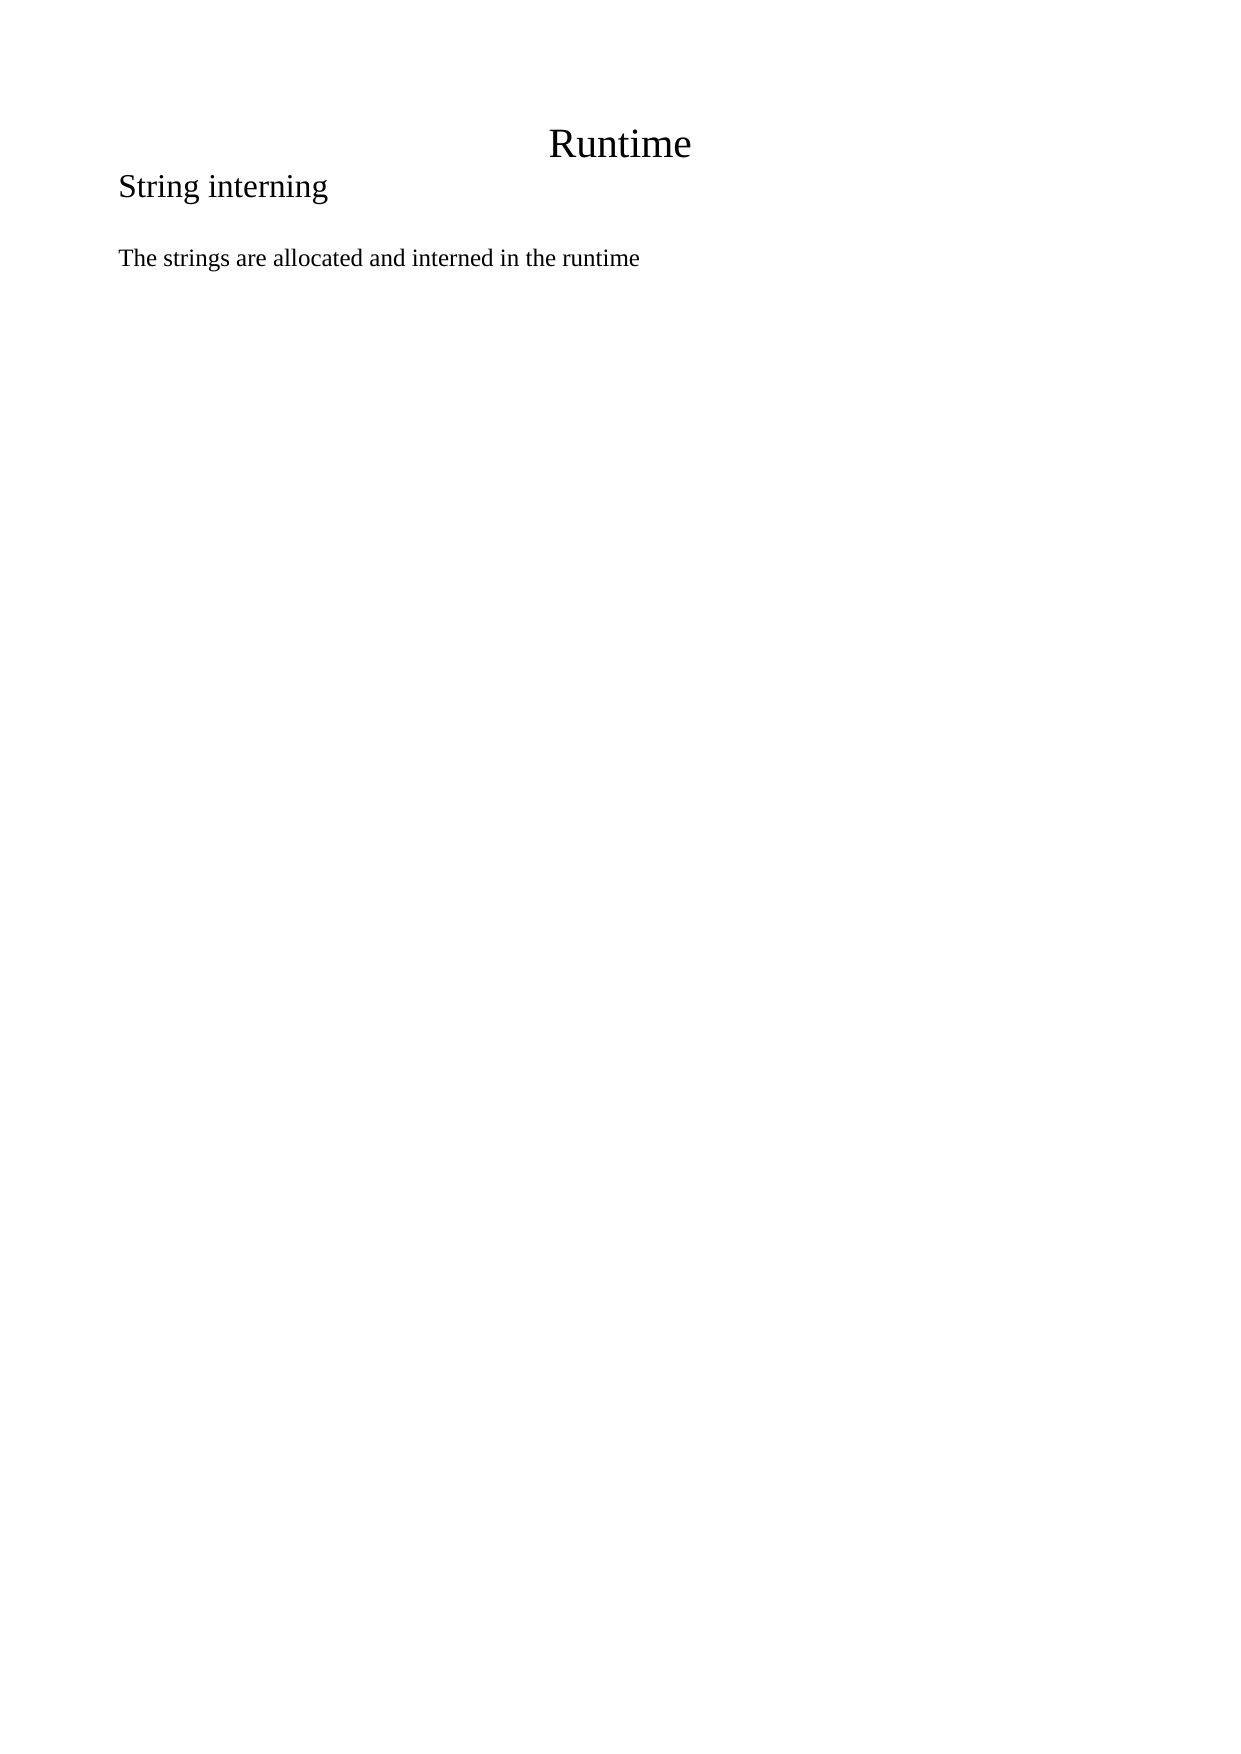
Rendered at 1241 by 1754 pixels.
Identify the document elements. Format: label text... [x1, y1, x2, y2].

text String interning [118, 166, 1122, 204]
text Runtime [118, 118, 1122, 166]
text The strings are allocated and interned in the runtime [118, 243, 1122, 271]
